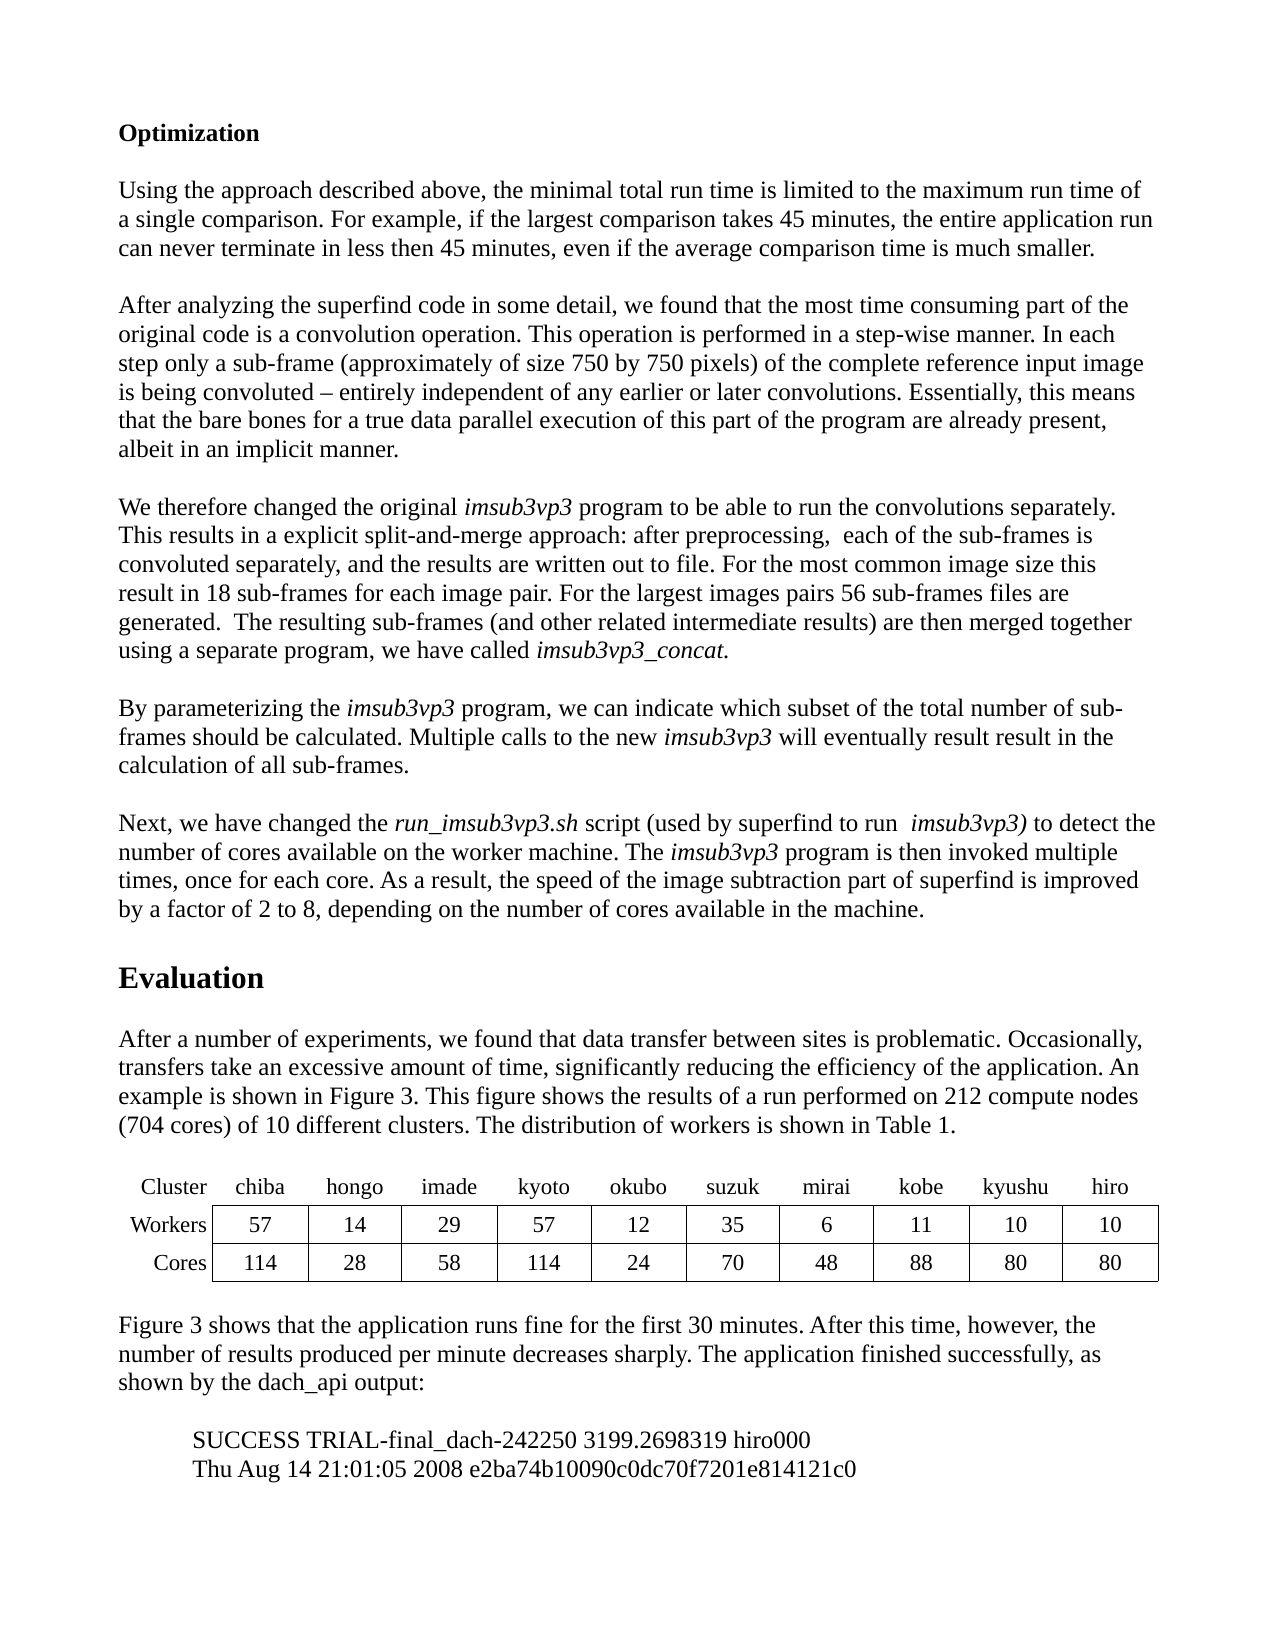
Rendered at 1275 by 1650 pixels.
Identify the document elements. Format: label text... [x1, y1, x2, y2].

table_cell 48 [780, 1244, 873, 1281]
table_cell 29 [402, 1206, 497, 1243]
table_cell 57 [213, 1206, 308, 1243]
table_header chiba [213, 1168, 308, 1205]
table_cell 70 [687, 1244, 779, 1281]
table_header hongo [308, 1168, 401, 1205]
text Next, we have changed the run_imsub3vp3.sh script (used by superfind to run imsub3vp3) to detect the number of cores available on the worker machine. The imsub3vp3 program is then invoked multiple times, once for each core. As a result, the speed of the image subtraction part of superfind is improved by a factor of 2 to 8, depending on the number of cores available in the machine. [118, 808, 1157, 923]
table_cell 80 [1063, 1244, 1158, 1281]
text Thu Aug 14 21:01:05 2008 e2ba74b10090c0dc70f7201e814121c0 [118, 1454, 1157, 1482]
table_header imade [401, 1168, 497, 1205]
table_cell 80 [970, 1244, 1062, 1281]
table_header Cluster [117, 1168, 212, 1205]
text SUCCESS TRIAL-final_dach-242250 3199.2698319 hiro000 [118, 1425, 1157, 1454]
text We therefore changed the original imsub3vp3 program to be able to run the convolutions separately. This results in a explicit split-and-merge approach: after preprocessing, each of the sub-frames is [118, 492, 1157, 549]
table_cell 12 [592, 1206, 686, 1243]
table_header mirai [780, 1168, 873, 1205]
table_cell 114 [498, 1244, 591, 1281]
table_cell 11 [874, 1206, 969, 1243]
table_header kobe [873, 1168, 969, 1205]
text Using the approach described above, the minimal total run time is limited to the maximum run time of a single comparison. For example, if the largest comparison takes 45 minutes, the entire application run can never terminate in less then 45 minutes, even if the average comparison time is much smaller. [118, 176, 1157, 262]
table_cell 24 [592, 1244, 686, 1281]
table_cell 6 [780, 1206, 873, 1243]
text After a number of experiments, we found that data transfer between sites is problematic. Occasionally, transfers take an excessive amount of time, significantly reducing the efficiency of the application. An example is shown in Figure 3. This figure shows the results of a run performed on 212 compute nodes (704 cores) of 10 different clusters. The distribution of workers is shown in Table 1. [118, 1024, 1157, 1139]
table_header hiro [1063, 1168, 1158, 1205]
table_cell 28 [309, 1244, 401, 1281]
table_cell 58 [402, 1244, 497, 1281]
table_header suzuk [686, 1168, 779, 1205]
text Figure 3 shows that the application runs fine for the first 30 minutes. After this time, however, the number of results produced per minute decreases sharply. The application finished successfully, as shown by the dach_api output: [118, 1310, 1157, 1396]
table_header okubo [591, 1168, 686, 1205]
text that the bare bones for a true data parallel execution of this part of the program are already present, albeit in an implicit manner. [118, 406, 1157, 463]
table_cell 57 [498, 1206, 591, 1243]
table_header kyushu [969, 1168, 1062, 1205]
text By parameterizing the imsub3vp3 program, we can indicate which subset of the total number of sub-frames should be calculated. Multiple calls to the new imsub3vp3 will eventually result result in the calculation of all sub-frames. [118, 693, 1157, 779]
table_cell 10 [970, 1206, 1062, 1243]
table_cell 88 [874, 1244, 969, 1281]
text Evaluation [118, 959, 1157, 995]
text Optimization [118, 118, 1157, 147]
table_cell 114 [213, 1244, 308, 1281]
table_cell Cores [117, 1243, 212, 1281]
table_cell Workers [117, 1205, 212, 1243]
table_cell 35 [687, 1206, 779, 1243]
table_cell 10 [1063, 1206, 1158, 1243]
table_header kyoto [497, 1168, 591, 1205]
text After analyzing the superfind code in some detail, we found that the most time consuming part of the original code is a convolution operation. This operation is performed in a step-wise manner. In each step only a sub-frame (approximately of size 750 by 750 pixels) of the complete reference input image is being convoluted – entirely independent of any earlier or later convolutions. Essentially, this means [118, 291, 1157, 406]
table_cell 14 [309, 1206, 401, 1243]
text convoluted separately, and the results are written out to file. For the most common image size this result in 18 sub-frames for each image pair. For the largest images pairs 56 sub-frames files are generated. The resulting sub-frames (and other related intermediate results) are then merged together using a separate program, we have called imsub3vp3_concat. [118, 549, 1157, 664]
